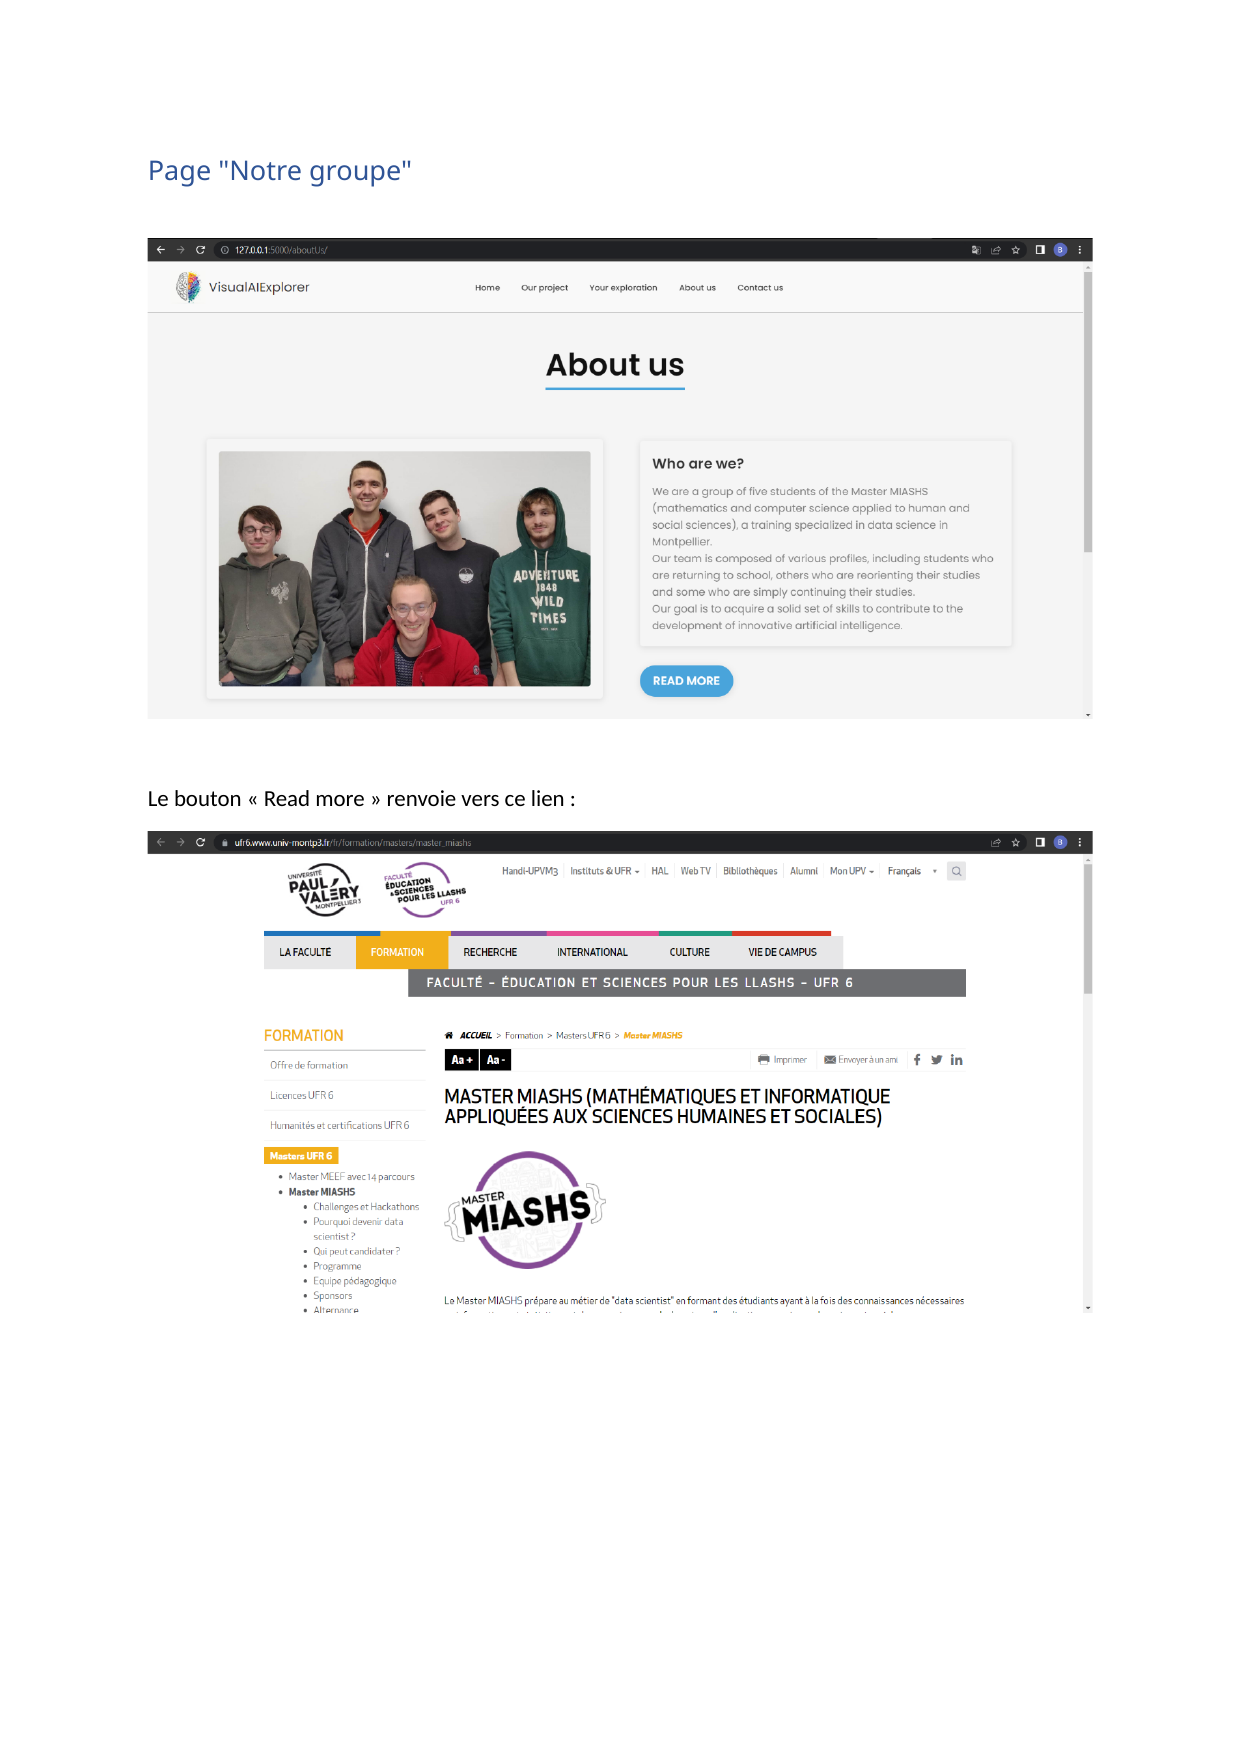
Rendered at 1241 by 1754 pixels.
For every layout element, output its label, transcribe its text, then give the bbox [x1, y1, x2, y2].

text Le bouton « Read more » renvoie vers ce lien : [148, 784, 1093, 812]
picture [147, 831, 1093, 1313]
picture [147, 238, 1093, 719]
subtitle Page "Notre groupe" [148, 152, 1093, 189]
